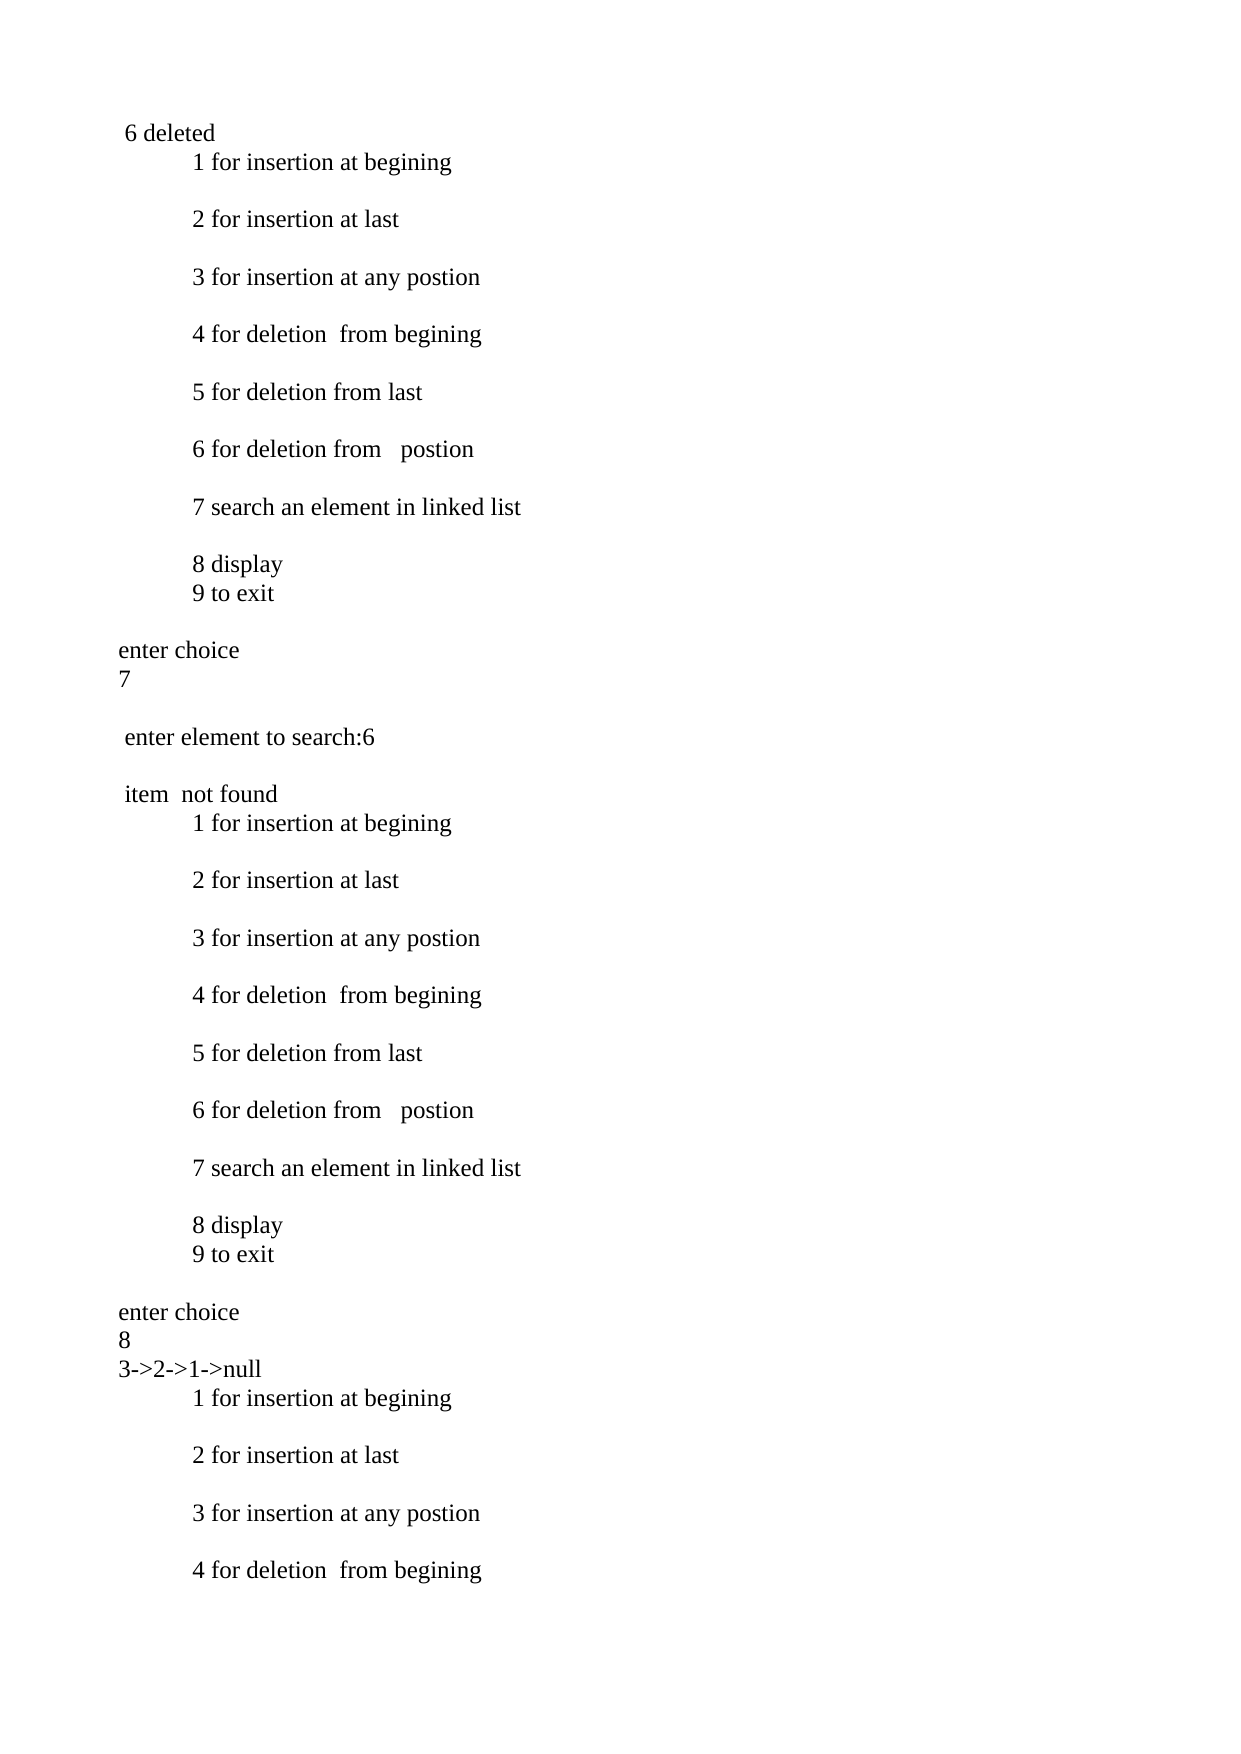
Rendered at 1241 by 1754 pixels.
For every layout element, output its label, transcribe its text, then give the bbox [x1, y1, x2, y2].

text 6 for deletion from postion [118, 1096, 1122, 1124]
text 3 for insertion at any postion [118, 262, 1122, 291]
text 2 for insertion at last [118, 1441, 1122, 1469]
text 2 for insertion at last [118, 204, 1122, 233]
text 6 for deletion from postion [118, 434, 1122, 463]
text 5 for deletion from last [118, 1038, 1122, 1067]
text 8 display [118, 1211, 1122, 1239]
text 4 for deletion from begining [118, 319, 1122, 348]
text 3->2->1->null [118, 1354, 1122, 1383]
text 1 for insertion at begining [118, 147, 1122, 176]
text 7 search an element in linked list [118, 1153, 1122, 1182]
text 2 for insertion at last [118, 866, 1122, 894]
text 8 display [118, 549, 1122, 578]
text 8 [118, 1326, 1122, 1354]
text 9 to exit [118, 578, 1122, 607]
text 3 for insertion at any postion [118, 1498, 1122, 1527]
text 1 for insertion at begining [118, 808, 1122, 837]
text enter choice [118, 636, 1122, 664]
text 9 to exit [118, 1239, 1122, 1268]
text 7 [118, 664, 1122, 693]
text 6 deleted [118, 118, 1122, 147]
text 7 search an element in linked list [118, 492, 1122, 521]
text 4 for deletion from begining [118, 1556, 1122, 1584]
text 5 for deletion from last [118, 377, 1122, 406]
text 1 for insertion at begining [118, 1383, 1122, 1412]
text 4 for deletion from begining [118, 981, 1122, 1009]
text item not found [118, 779, 1122, 808]
text enter element to search:6 [118, 722, 1122, 751]
text 3 for insertion at any postion [118, 923, 1122, 952]
text enter choice [118, 1297, 1122, 1326]
